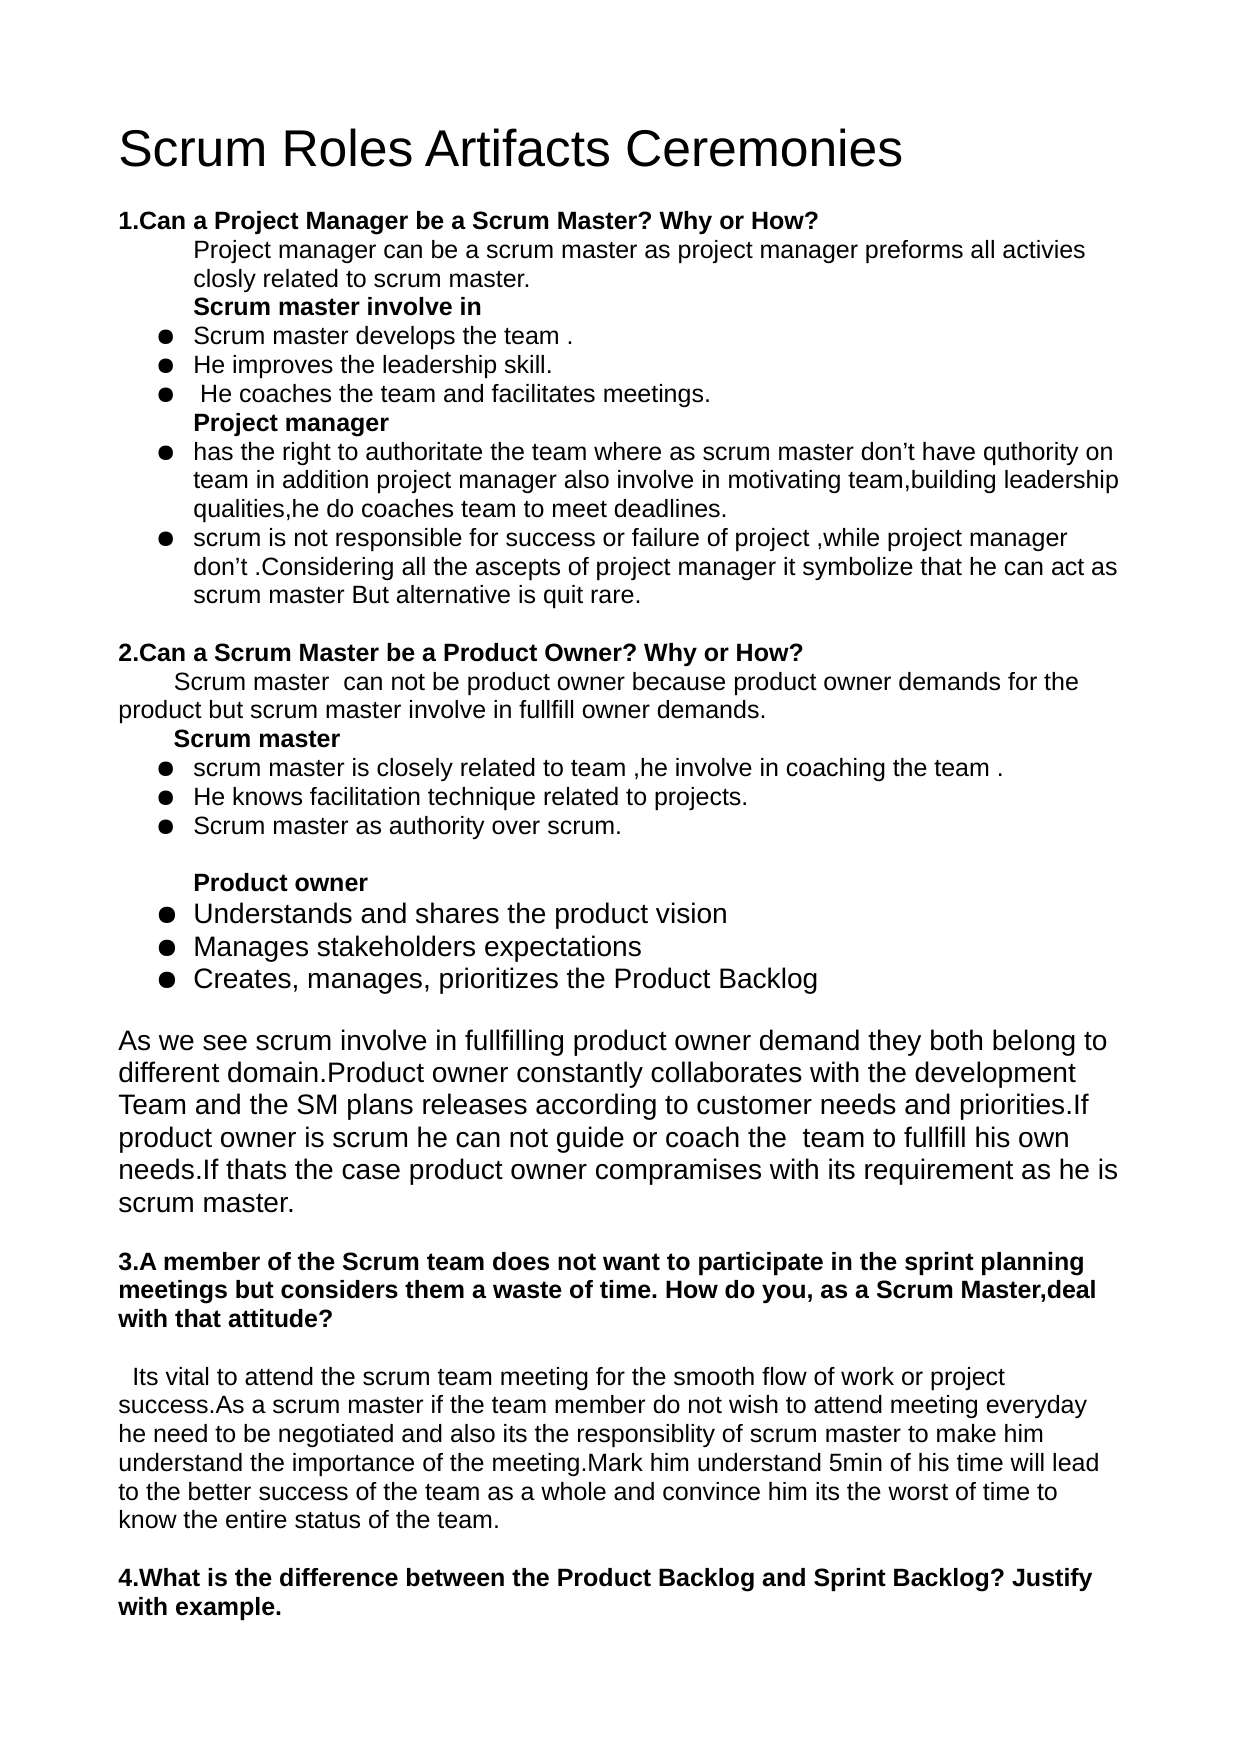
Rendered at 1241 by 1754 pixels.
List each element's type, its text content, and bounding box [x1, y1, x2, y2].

text 3.A member of the Scrum team does not want to participate in the sprint planning meetings but considers them a waste of time. How do you, as a Scrum Master,deal with that attitude? [118, 1247, 1122, 1333]
list Understands and shares the product vision [156, 897, 1122, 929]
list Project manager can be a scrum master as project manager preforms all activies closly related to scrum master. [156, 235, 1122, 292]
list He coaches the team and facilitates meetings. [156, 379, 1122, 408]
list He knows facilitation technique related to projects. [156, 782, 1122, 811]
list Manages stakeholders expectations [156, 929, 1122, 962]
list scrum is not responsible for success or failure of project ,while project manager don’t .Considering all the ascepts of project manager it symbolize that he can act as scrum master But alternative is quit rare. [156, 523, 1122, 609]
list Project manager [156, 408, 1122, 436]
list Scrum master develops the team . [156, 321, 1122, 350]
text As we see scrum involve in fullfilling product owner demand they both belong to different domain.Product owner constantly collaborates with the development Team and the SM plans releases according to customer needs and priorities.If product owner is scrum he can not guide or coach the team to fullfill his own needs.If thats the case product owner compramises with its requirement as he is scrum master. [118, 1023, 1122, 1218]
text 2.Can a Scrum Master be a Product Owner? Why or How? [118, 638, 1122, 667]
text Scrum Roles Artifacts Ceremonies [118, 118, 1122, 177]
list He improves the leadership skill. [156, 350, 1122, 379]
list has the right to authoritate the team where as scrum master don’t have quthority on team in addition project manager also involve in motivating team,building leadership qualities,he do coaches team to meet deadlines. [156, 436, 1122, 523]
text 1.Can a Project Manager be a Scrum Master? Why or How? [118, 206, 1122, 235]
list Creates, manages, prioritizes the Product Backlog [156, 962, 1122, 995]
text 4.What is the difference between the Product Backlog and Sprint Backlog? Justify with example. [118, 1563, 1122, 1620]
list Scrum master as authority over scrum. [156, 811, 1122, 839]
list Product owner [156, 868, 1122, 897]
text Scrum master can not be product owner because product owner demands for the product but scrum master involve in fullfill owner demands. [118, 667, 1122, 724]
list scrum master is closely related to team ,he involve in coaching the team . [156, 753, 1122, 782]
text Its vital to attend the scrum team meeting for the smooth flow of work or project success.As a scrum master if the team member do not wish to attend meeting everyday he need to be negotiated and also its the responsiblity of scrum master to make him understand the importance of the meeting.Mark him understand 5min of his time will lead to the better success of the team as a whole and convince him its the worst of time to know the entire status of the team. [118, 1333, 1122, 1534]
text Scrum master [118, 724, 1122, 753]
list Scrum master involve in [156, 292, 1122, 321]
